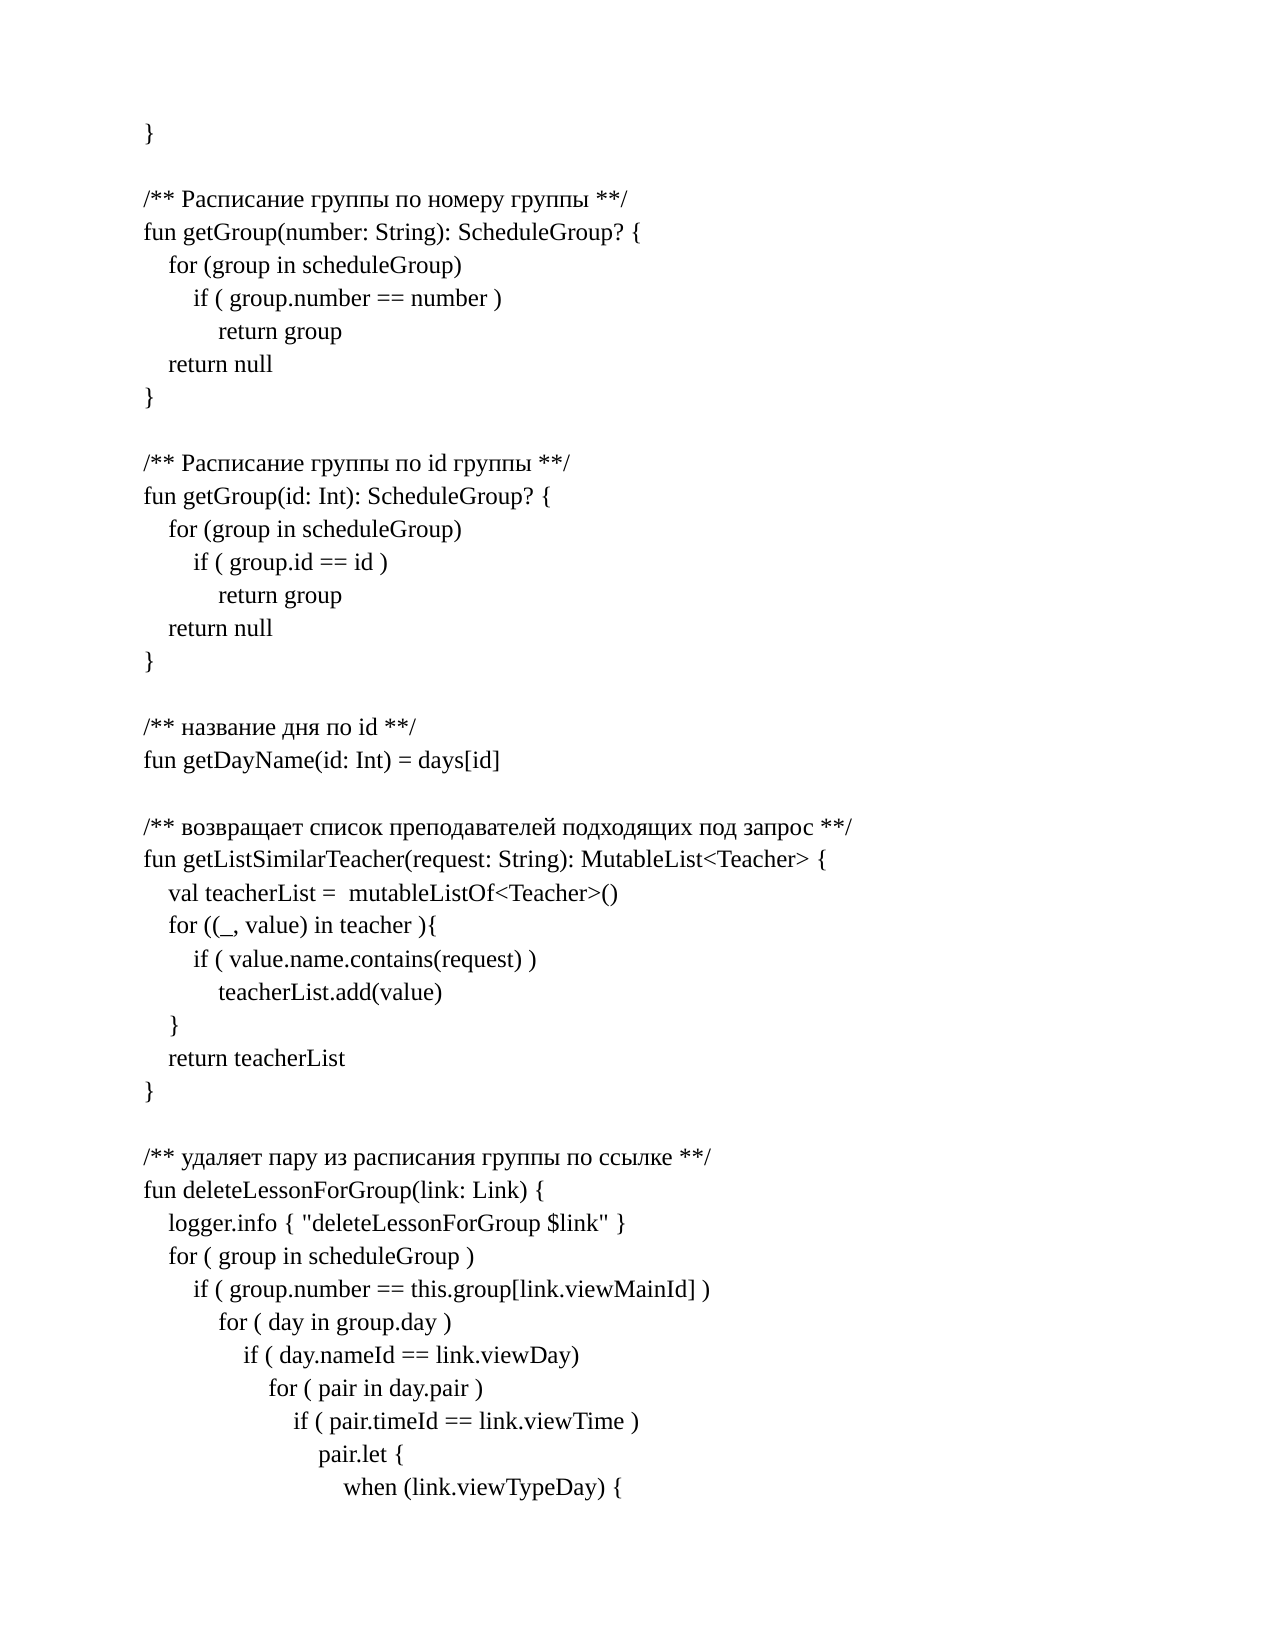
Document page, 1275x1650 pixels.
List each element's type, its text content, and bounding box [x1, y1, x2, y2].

text } /** Расписание группы по номеру группы **/ fun getGroup(number: String): ScheduleGroup? { for (group in scheduleGroup) if ( group.number == number ) return group return null } /** Расписание группы по id группы **/ fun getGroup(id: Int): ScheduleGroup? { for (group in scheduleGroup) if ( group.id == id ) return group return null } /** название дня по id **/ fun getDayName(id: Int) = days[id] /** возвращает список преподавателей подходящих под запрос **/ fun getListSimilarTeacher(request: String): MutableList<Teacher> { val teacherList = mutableListOf<Teacher>() for ((_, value) in teacher ){ if ( value.name.contains(request) ) teacherList.add(value) } return teacherList } /** удаляет пару из расписания группы по ссылке **/ fun deleteLessonForGroup(link: Link) { logger.info { "deleteLessonForGroup $link" } for ( group in scheduleGroup ) if ( group.number == this.group[link.viewMainId] ) for ( day in group.day ) if ( day.nameId == link.viewDay) for ( pair in day.pair ) if ( pair.timeId == link.viewTime ) pair.let { when (link.viewTypeDay) { [118, 118, 1157, 1501]
